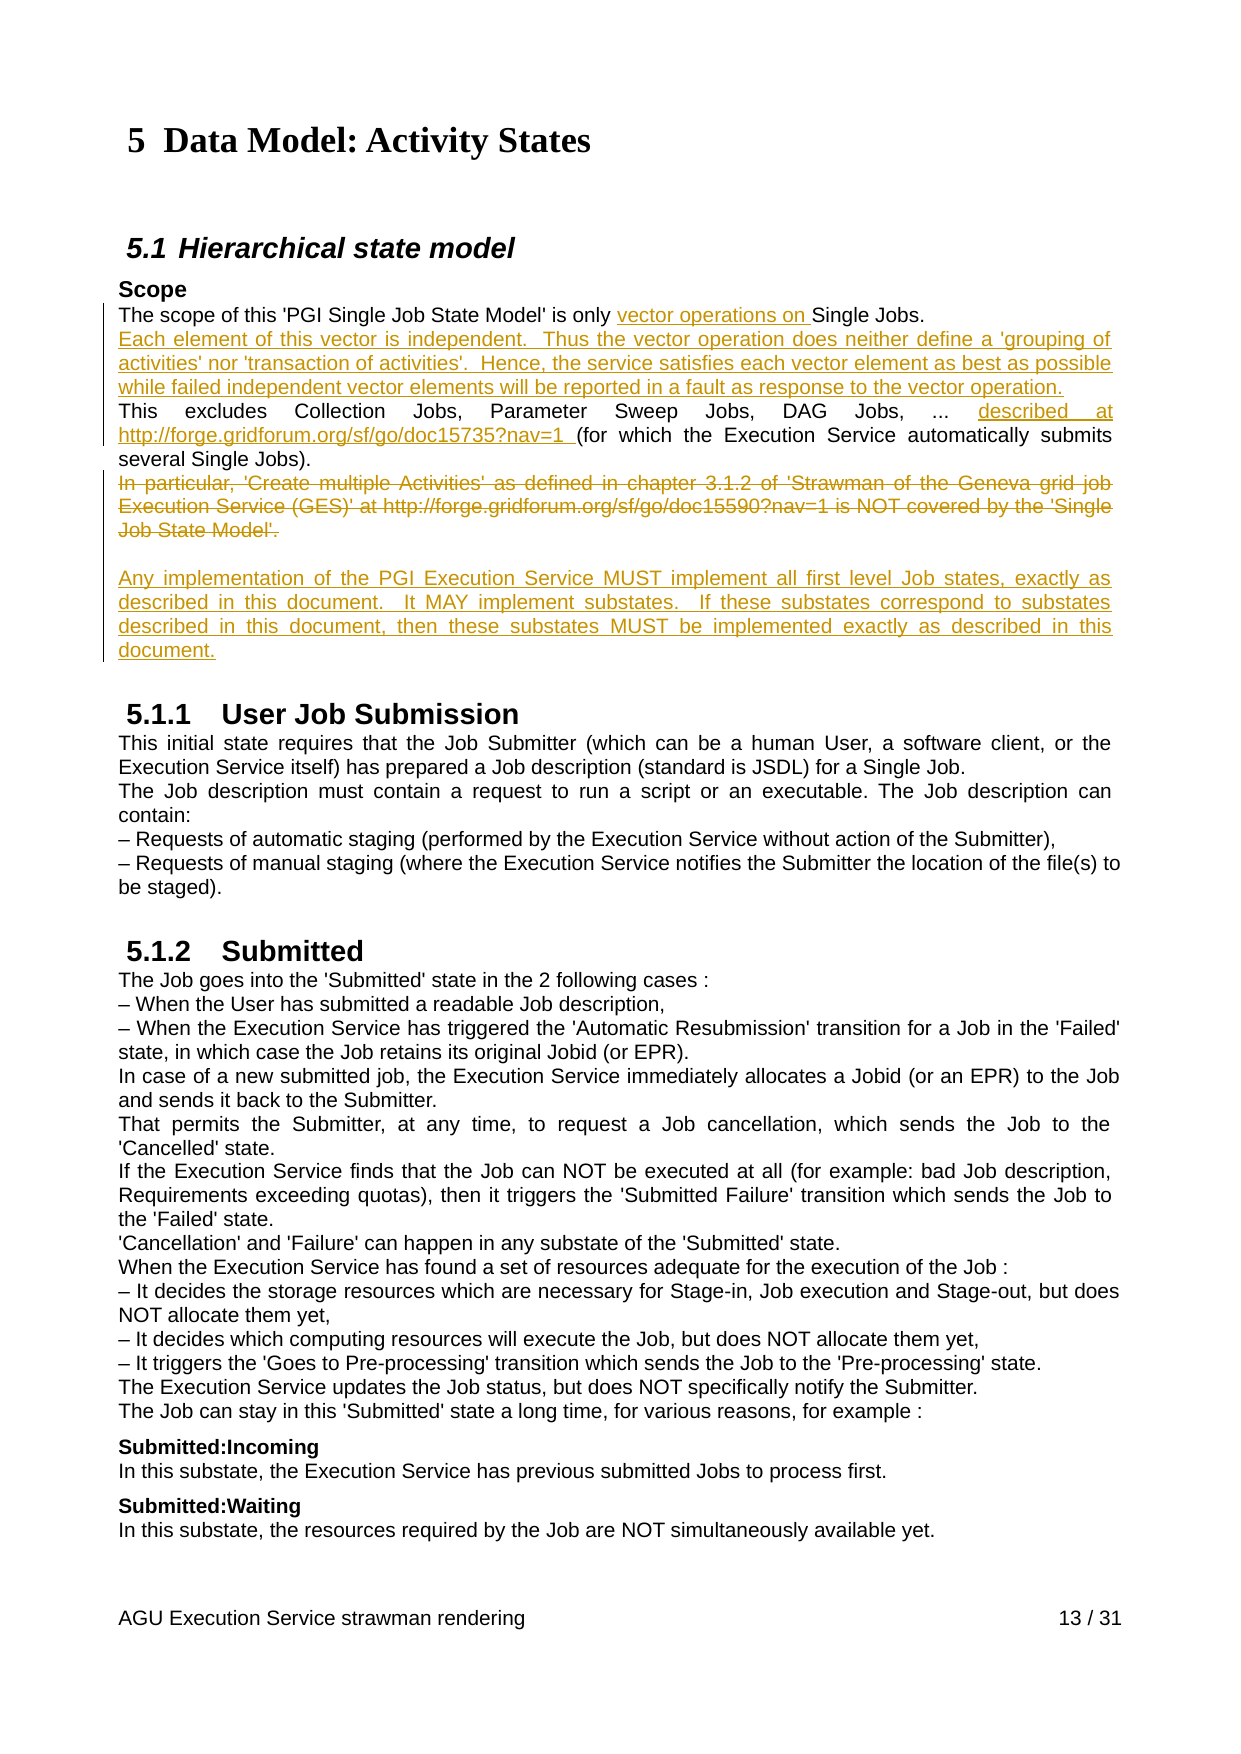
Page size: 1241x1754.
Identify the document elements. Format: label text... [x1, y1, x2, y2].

text In case of a new submitted job, the Execution Service immediately allocates a Jobid (or an EPR) to the Job and sends it back to the Submitter. [118, 1063, 1122, 1111]
text – Requests of manual staging (where the Execution Service notifies the Submitter the location of the file(s) to be staged). [118, 851, 1122, 899]
text If the Execution Service finds that the Job can NOT be executed at all (for example: bad Job description, Requirements exceeding quotas), then it triggers the 'Submitted Failure' transition which sends the Job to the 'Failed' state. [118, 1159, 1113, 1231]
text Any implementation of the PGI Execution Service MUST implement all first level Job states, exactly as described in this document. It MAY implement substates. If these substates correspond to substates described in this document, then these substates MUST be implemented exactly as described in this [118, 566, 1113, 635]
text The scope of this 'PGI Single Job State Model' is only vector operations on Single Jobs. [118, 303, 1113, 327]
subtitle Hierarchical state model [118, 231, 1122, 264]
text The Job can stay in this 'Submitted' state a long time, for various reasons, for example : [118, 1399, 1122, 1423]
text – It decides which computing resources will execute the Job, but does NOT allocate them yet, [118, 1327, 1122, 1351]
text Submitted:Incoming [118, 1434, 1113, 1458]
text In this substate, the Execution Service has previous submitted Jobs to process first. [118, 1458, 1113, 1482]
text 'Cancellation' and 'Failure' can happen in any substate of the 'Submitted' state. [118, 1231, 1113, 1255]
text – It decides the storage resources which are necessary for Stage-in, Job execution and Stage-out, but does NOT allocate them yet, [118, 1279, 1122, 1327]
text Each element of this vector is independent. Thus the vector operation does neither define a 'grouping of activities' nor 'transaction of activities'. Hence, the service satisfies each vector element as best as possible [118, 327, 1113, 372]
text This excludes Collection Jobs, Parameter Sweep Jobs, DAG Jobs, ... described at http://forge.gridforum.org/sf/go/doc15735?nav=1 (for which the Execution Service automatically submits several Single Jobs). [118, 398, 1113, 470]
text The Job goes into the 'Submitted' state in the 2 following cases : [118, 968, 1122, 992]
text document. [118, 636, 1113, 662]
text – Requests of automatic staging (performed by the Execution Service without action of the Submitter), [118, 827, 1122, 851]
text while failed independent vector elements will be reported in a fault as response to the vector operation. [118, 373, 1113, 398]
text The Job description must contain a request to run a script or an executable. The Job description can contain: [118, 779, 1113, 827]
text Scope [118, 276, 1113, 303]
text In this substate, the resources required by the Job are NOT simultaneously available yet. [118, 1518, 1113, 1542]
text The Execution Service updates the Job status, but does NOT specifically notify the Submitter. [118, 1375, 1122, 1399]
subtitle User Job Submission [118, 697, 1122, 731]
text That permits the Submitter, at any time, to request a Job cancellation, which sends the Job to the 'Cancelled' state. [118, 1111, 1113, 1159]
subtitle Data Model: Activity States [118, 118, 1122, 160]
text – When the User has submitted a readable Job description, [118, 992, 1122, 1016]
text Submitted:Waiting [118, 1494, 1113, 1518]
text This initial state requires that the Job Submitter (which can be a human User, a software client, or the Execution Service itself) has prepared a Job description (standard is JSDL) for a Single Job. [118, 731, 1113, 779]
text – When the Execution Service has triggered the 'Automatic Resubmission' transition for a Job in the 'Failed' state, in which case the Job retains its original Jobid (or EPR). [118, 1016, 1122, 1063]
text – It triggers the 'Goes to Pre-processing' transition which sends the Job to the 'Pre-processing' state. [118, 1351, 1122, 1375]
text When the Execution Service has found a set of resources adequate for the execution of the Job : [118, 1255, 1113, 1279]
subtitle Submitted [118, 934, 1122, 968]
